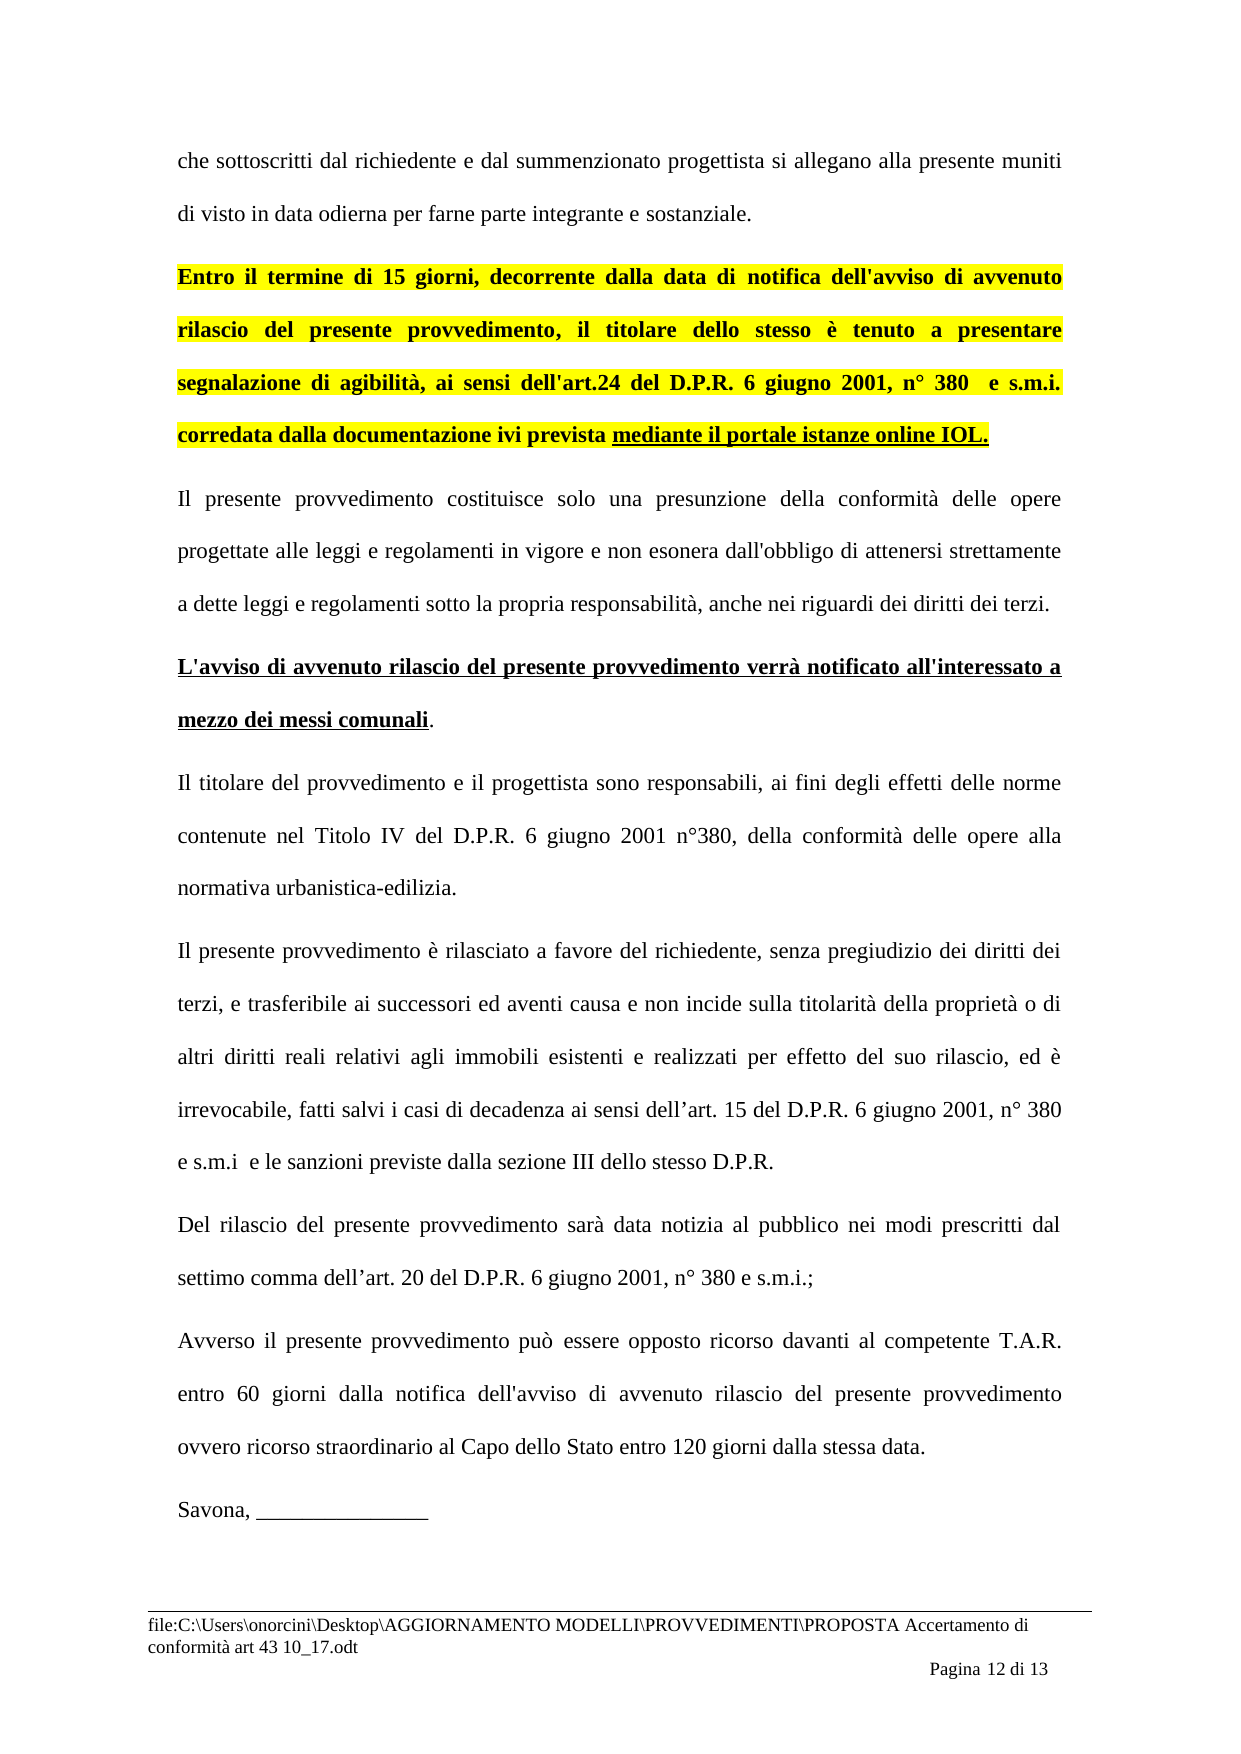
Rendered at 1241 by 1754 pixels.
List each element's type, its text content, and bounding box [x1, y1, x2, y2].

list L'avviso di avvenuto rilascio del presente provvedimento verrà notificato all'interessato a mezzo dei messi comunali. [177, 653, 1063, 732]
text Savona, _______________ [177, 1496, 1063, 1522]
text che sottoscritti dal richiedente e dal summenzionato progettista si allegano alla presente muniti di visto in data odierna per farne parte integrante e sostanziale. [177, 148, 1063, 227]
text Il titolare del provvedimento e il progettista sono responsabili, ai fini degli effetti delle norme contenute nel Titolo IV del D.P.R. 6 giugno 2001 n°380, della conformità delle opere alla normativa urbanistica-edilizia. [177, 769, 1063, 901]
text Del rilascio del presente provvedimento sarà data notizia al pubblico nei modi prescritti dal settimo comma dell’art. 20 del D.P.R. 6 giugno 2001, n° 380 e s.m.i.; [177, 1212, 1063, 1291]
text Entro il termine di 15 giorni, decorrente dalla data di notifica dell'avviso di avvenuto rilascio del presente provvedimento, il titolare dello stesso è tenuto a presentare segnalazione di agibilità, ai sensi dell'art.24 del D.P.R. 6 giugno 2001, n° 380 e s.m.i. corredata dalla documentazione ivi prevista mediante il portale istanze online IOL. [177, 263, 1063, 448]
text Il presente provvedimento costituisce solo una presunzione della conformità delle opere progettate alle leggi e regolamenti in vigore e non esonera dall'obbligo di attenersi strettamente a dette leggi e regolamenti sotto la propria responsabilità, anche nei riguardi dei diritti dei terzi. [177, 485, 1063, 616]
text Avverso il presente provvedimento può essere opposto ricorso davanti al competente T.A.R. entro 60 giorni dalla notifica dell'avviso di avvenuto rilascio del presente provvedimento ovvero ricorso straordinario al Capo dello Stato entro 120 giorni dalla stessa data. [177, 1327, 1063, 1459]
text Il presente provvedimento è rilasciato a favore del richiedente, senza pregiudizio dei diritti dei terzi, e trasferibile ai successori ed aventi causa e non incide sulla titolarità della proprietà o di altri diritti reali relativi agli immobili esistenti e realizzati per effetto del suo rilascio, ed è irrevocabile, fatti salvi i casi di decadenza ai sensi dell’art. 15 del D.P.R. 6 giugno 2001, n° 380 e s.m.i e le sanzioni previste dalla sezione III dello stesso D.P.R. [177, 938, 1063, 1175]
